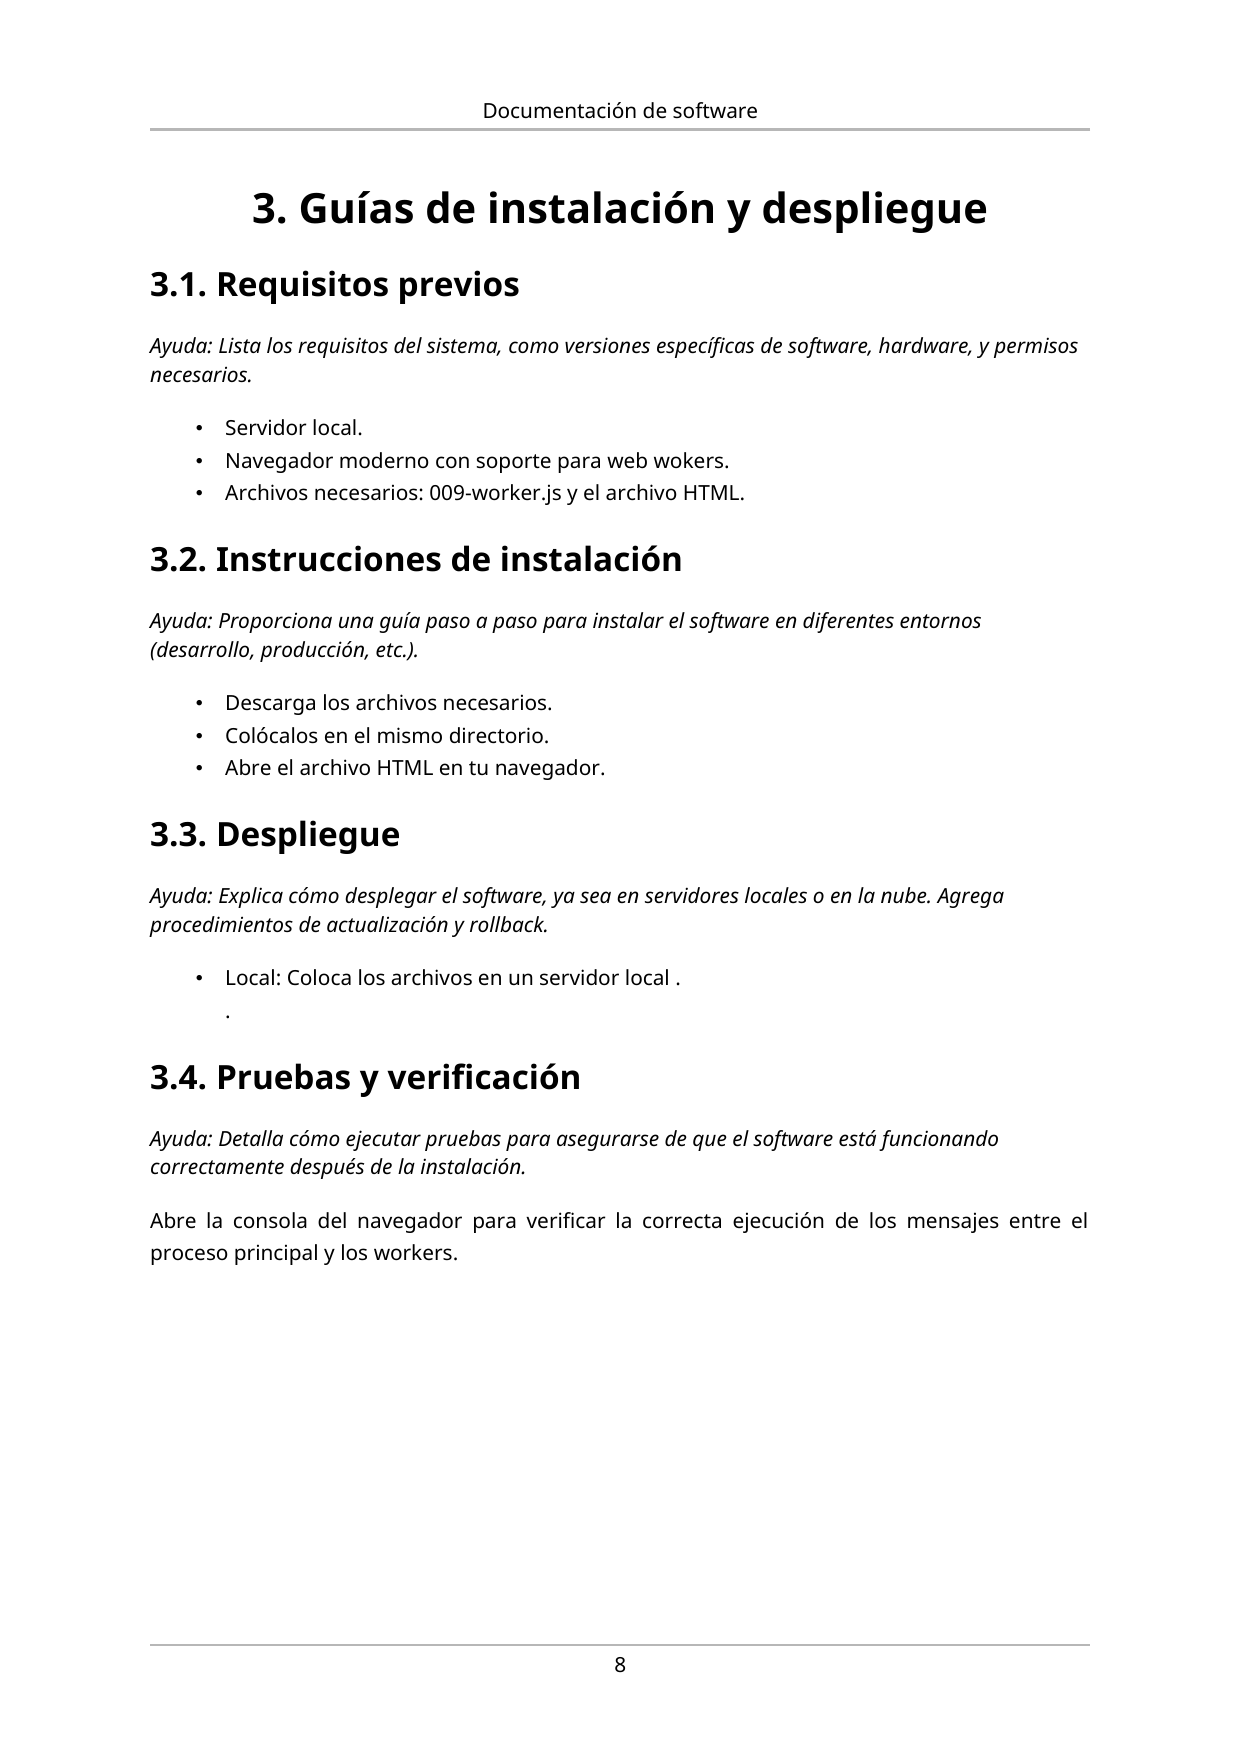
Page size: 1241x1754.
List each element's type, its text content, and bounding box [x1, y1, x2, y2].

list Descarga los archivos necesarios. [196, 688, 1090, 717]
list Abre el archivo HTML en tu navegador. [196, 753, 1090, 782]
list Archivos necesarios: 009-worker.js y el archivo HTML. [196, 478, 1090, 507]
list Colócalos en el mismo directorio. [196, 721, 1090, 749]
list . [196, 996, 1090, 1024]
subtitle 3.4. Pruebas y verificación [150, 1054, 1090, 1099]
text Abre la consola del navegador para verificar la correcta ejecución de los mensajes entre el proceso principal y los workers. [150, 1206, 1090, 1267]
list Servidor local. [196, 413, 1090, 442]
subtitle 3.2. Instrucciones de instalación [150, 536, 1090, 581]
list Navegador moderno con soporte para web wokers. [196, 446, 1090, 474]
subtitle 3.3. Despliegue [150, 811, 1090, 857]
subtitle 3. Guías de instalación y despliegue [150, 179, 1090, 236]
list Local: Coloca los archivos en un servidor local . [196, 963, 1090, 992]
text Ayuda: Proporciona una guía paso a paso para instalar el software en diferentes entornos (desarrollo, producción, etc.). [150, 606, 1090, 663]
text Ayuda: Lista los requisitos del sistema, como versiones específicas de software, hardware, y permisos necesarios. [150, 331, 1090, 388]
text Ayuda: Explica cómo desplegar el software, ya sea en servidores locales o en la nube. Agrega procedimientos de actualización y rollback. [150, 882, 1090, 938]
text Ayuda: Detalla cómo ejecutar pruebas para asegurarse de que el software está funcionando correctamente después de la instalación. [150, 1124, 1090, 1181]
subtitle 3.1. Requisitos previos [150, 261, 1090, 306]
